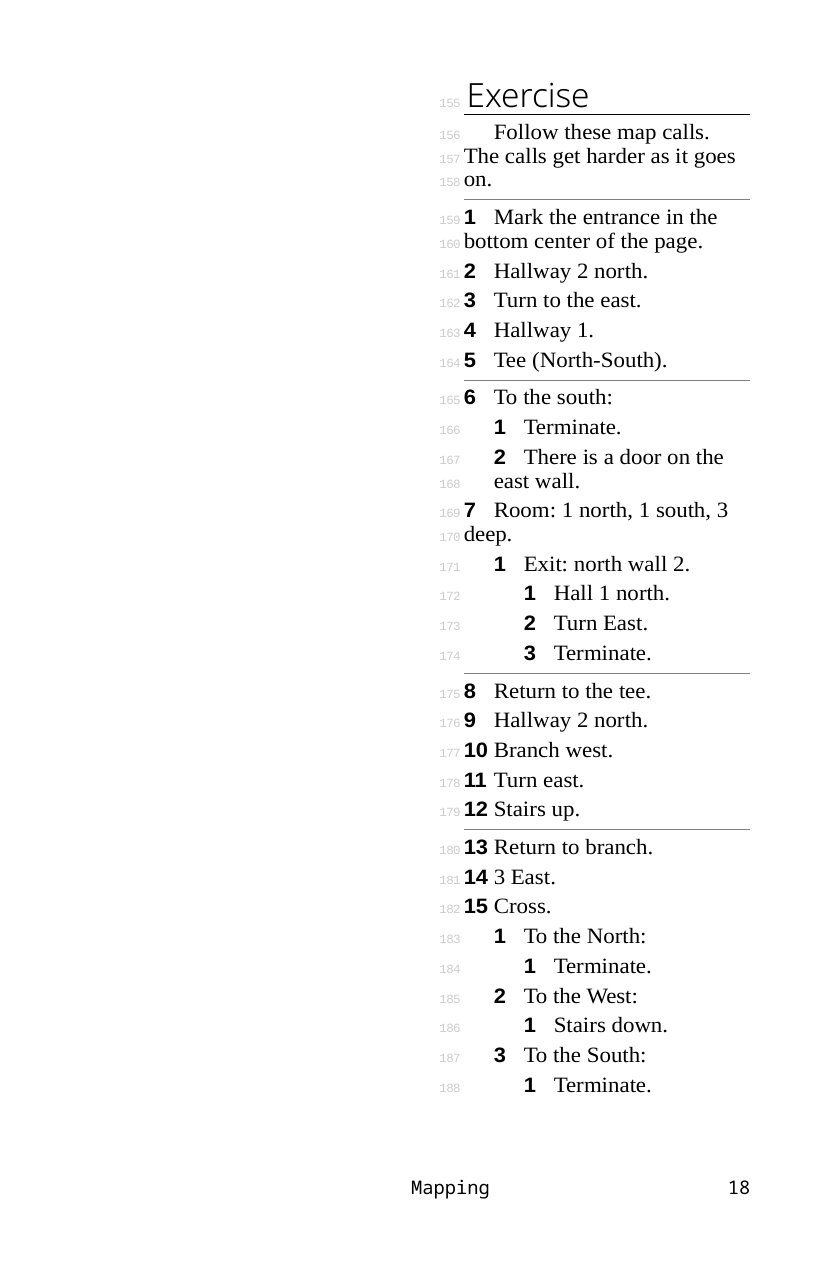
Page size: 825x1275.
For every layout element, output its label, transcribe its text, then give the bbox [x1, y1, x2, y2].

list Return to the tee. [463, 679, 750, 703]
list To the South: [493, 1043, 750, 1067]
subtitle Exercise [463, 75, 750, 114]
list 3 East. [463, 865, 750, 889]
list To the North: [493, 925, 750, 948]
list Room: 1 north, 1 south, 3 deep. [463, 499, 750, 546]
list There is a door on the east wall. [493, 445, 750, 493]
text Follow these map calls. The calls get harder as it goes on. [463, 120, 750, 192]
list Stairs up. [463, 798, 750, 822]
list Cross. [463, 895, 750, 919]
list Terminate. [523, 954, 750, 978]
list Turn East. [523, 612, 750, 635]
list To the West: [493, 984, 750, 1008]
list Hall 1 north. [523, 582, 750, 606]
list Turn to the east. [463, 289, 750, 312]
list Terminate. [523, 641, 750, 665]
list Hallway 1. [463, 318, 750, 342]
list Mark the entrance in the bottom center of the page. [463, 206, 750, 253]
list Turn east. [463, 768, 750, 792]
list Terminate. [493, 416, 750, 439]
list Terminate. [523, 1073, 750, 1097]
list Tee (North-South). [463, 348, 750, 372]
list Return to branch. [463, 836, 750, 859]
list Branch west. [463, 738, 750, 762]
list Exit: north wall 2. [493, 552, 750, 576]
list To the south: [463, 386, 750, 410]
list Stairs down. [523, 1014, 750, 1037]
list Hallway 2 north. [463, 259, 750, 283]
list Hallway 2 north. [463, 709, 750, 732]
